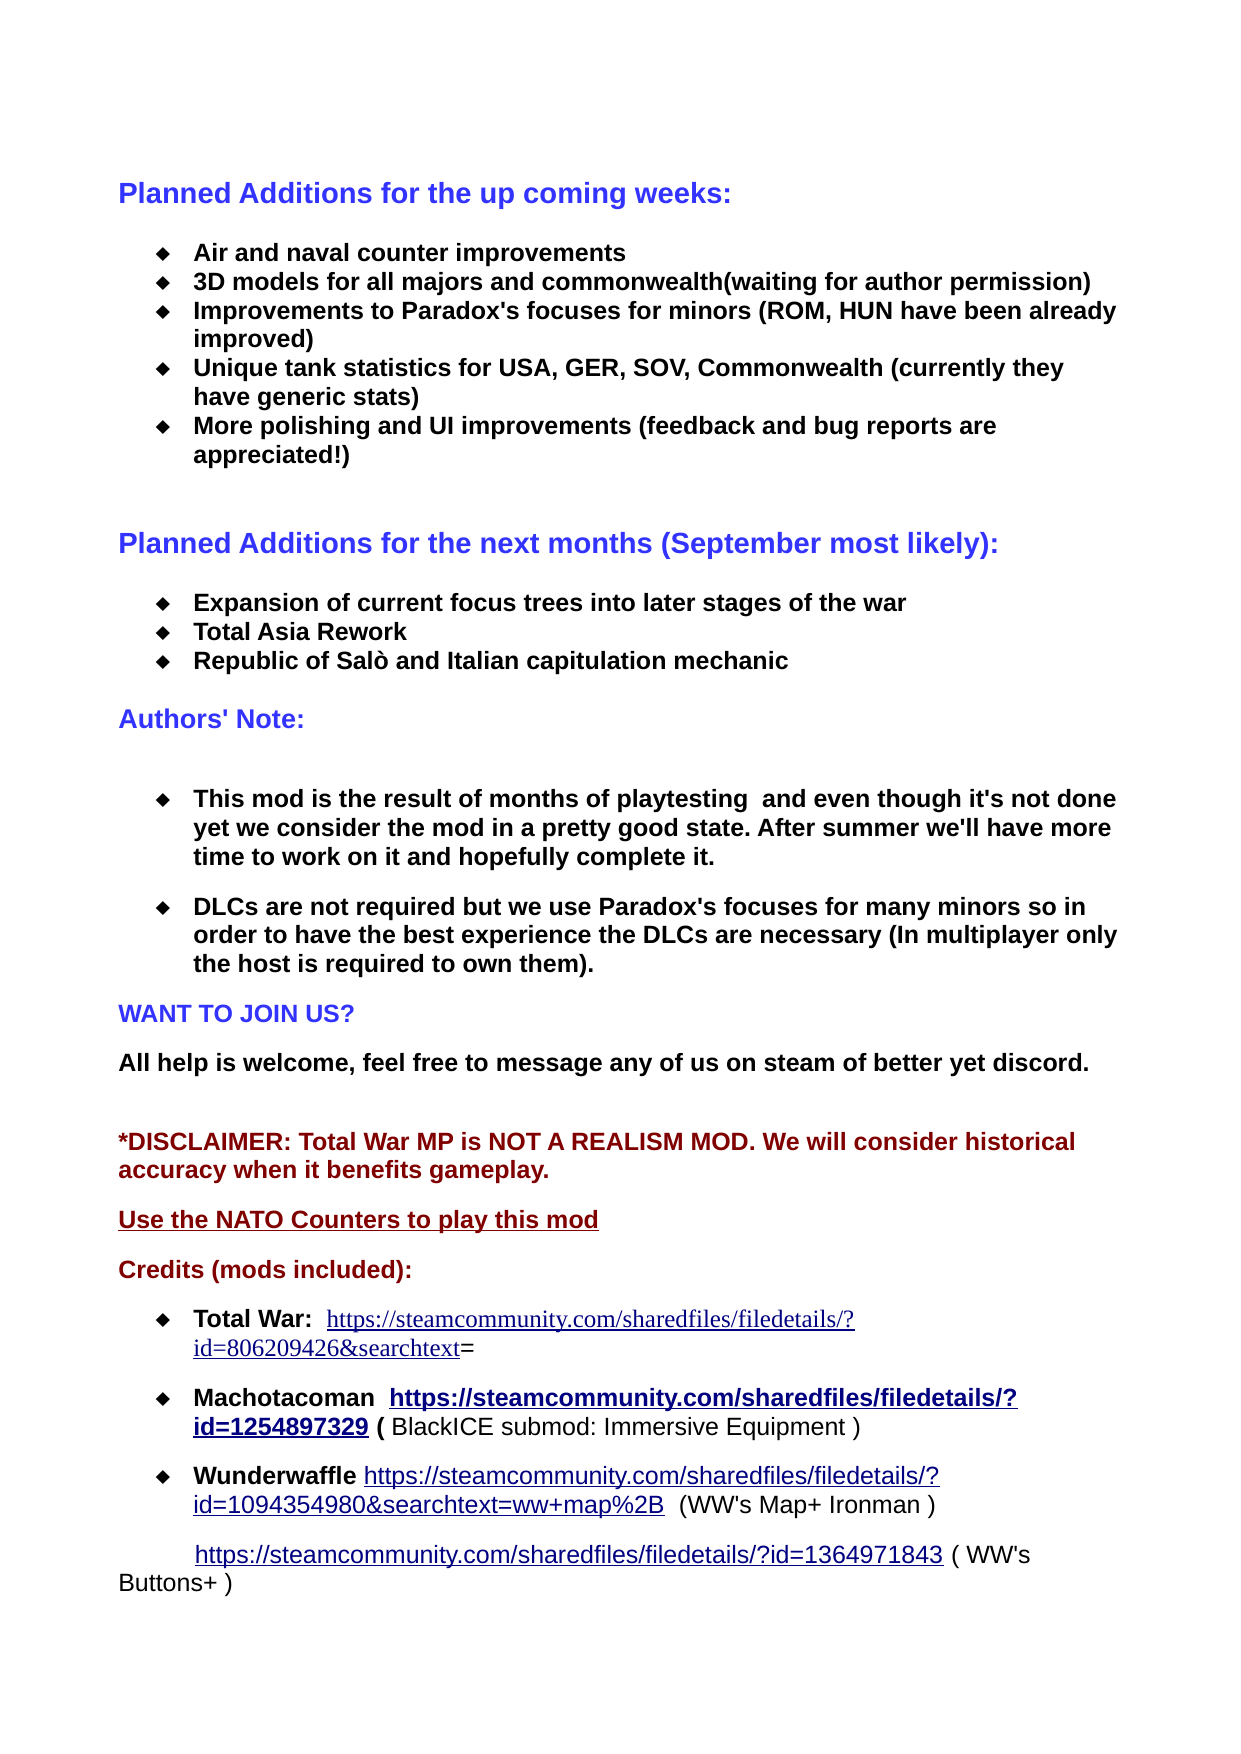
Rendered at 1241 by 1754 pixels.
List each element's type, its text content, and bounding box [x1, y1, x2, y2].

text Use the NATO Counters to play this mod [118, 1205, 1122, 1234]
text Authors' Note: [118, 703, 1122, 735]
list Wunderwaffle https://steamcommunity.com/sharedfiles/filedetails/?id=1094354980&searchtext=ww+map%2B (WW's Map+ Ironman ) [156, 1461, 1122, 1519]
text WANT TO JOIN US? [118, 999, 1122, 1027]
text Credits (mods included): [118, 1254, 1122, 1283]
list Total Asia Rework [156, 617, 1122, 646]
list Air and naval counter improvements [156, 238, 1122, 267]
list Improvements to Paradox's focuses for minors (ROM, HUN have been already improved) [156, 296, 1122, 353]
list Expansion of current focus trees into later stages of the war [156, 588, 1122, 617]
list DLCs are not required but we use Paradox's focuses for many minors so in order to have the best experience the DLCs are necessary (In multiplayer only the host is required to own them). [156, 892, 1122, 978]
text *DISCLAIMER: Total War MP is NOT A REALISM MOD. We will consider historical accuracy when it benefits gameplay. [118, 1098, 1122, 1184]
list Unique tank statistics for USA, GER, SOV, Commonwealth (currently they have generic stats) [156, 353, 1122, 411]
list Machotacoman https://steamcommunity.com/sharedfiles/filedetails/?id=1254897329 ( BlackICE submod: Immersive Equipment ) [156, 1383, 1122, 1440]
text All help is welcome, feel free to message any of us on steam of better yet discord. [118, 1048, 1122, 1077]
list Total War: https://steamcommunity.com/sharedfiles/filedetails/?id=806209426&searchtext= [156, 1304, 1122, 1362]
text https://steamcommunity.com/sharedfiles/filedetails/?id=1364971843 ( WW's Buttons+ ) [118, 1539, 1122, 1597]
list More polishing and UI improvements (feedback and bug reports are appreciated!) [156, 411, 1122, 468]
list Republic of Salò and Italian capitulation mechanic [156, 646, 1122, 675]
text Planned Additions for the next months (September most likely): [118, 526, 1122, 559]
text Planned Additions for the up coming weeks: [118, 176, 1122, 209]
list This mod is the result of months of playtesting and even though it's not done yet we consider the mod in a pretty good state. After summer we'll have more time to work on it and hopefully complete it. [156, 784, 1122, 871]
list 3D models for all majors and commonwealth(waiting for author permission) [156, 267, 1122, 296]
